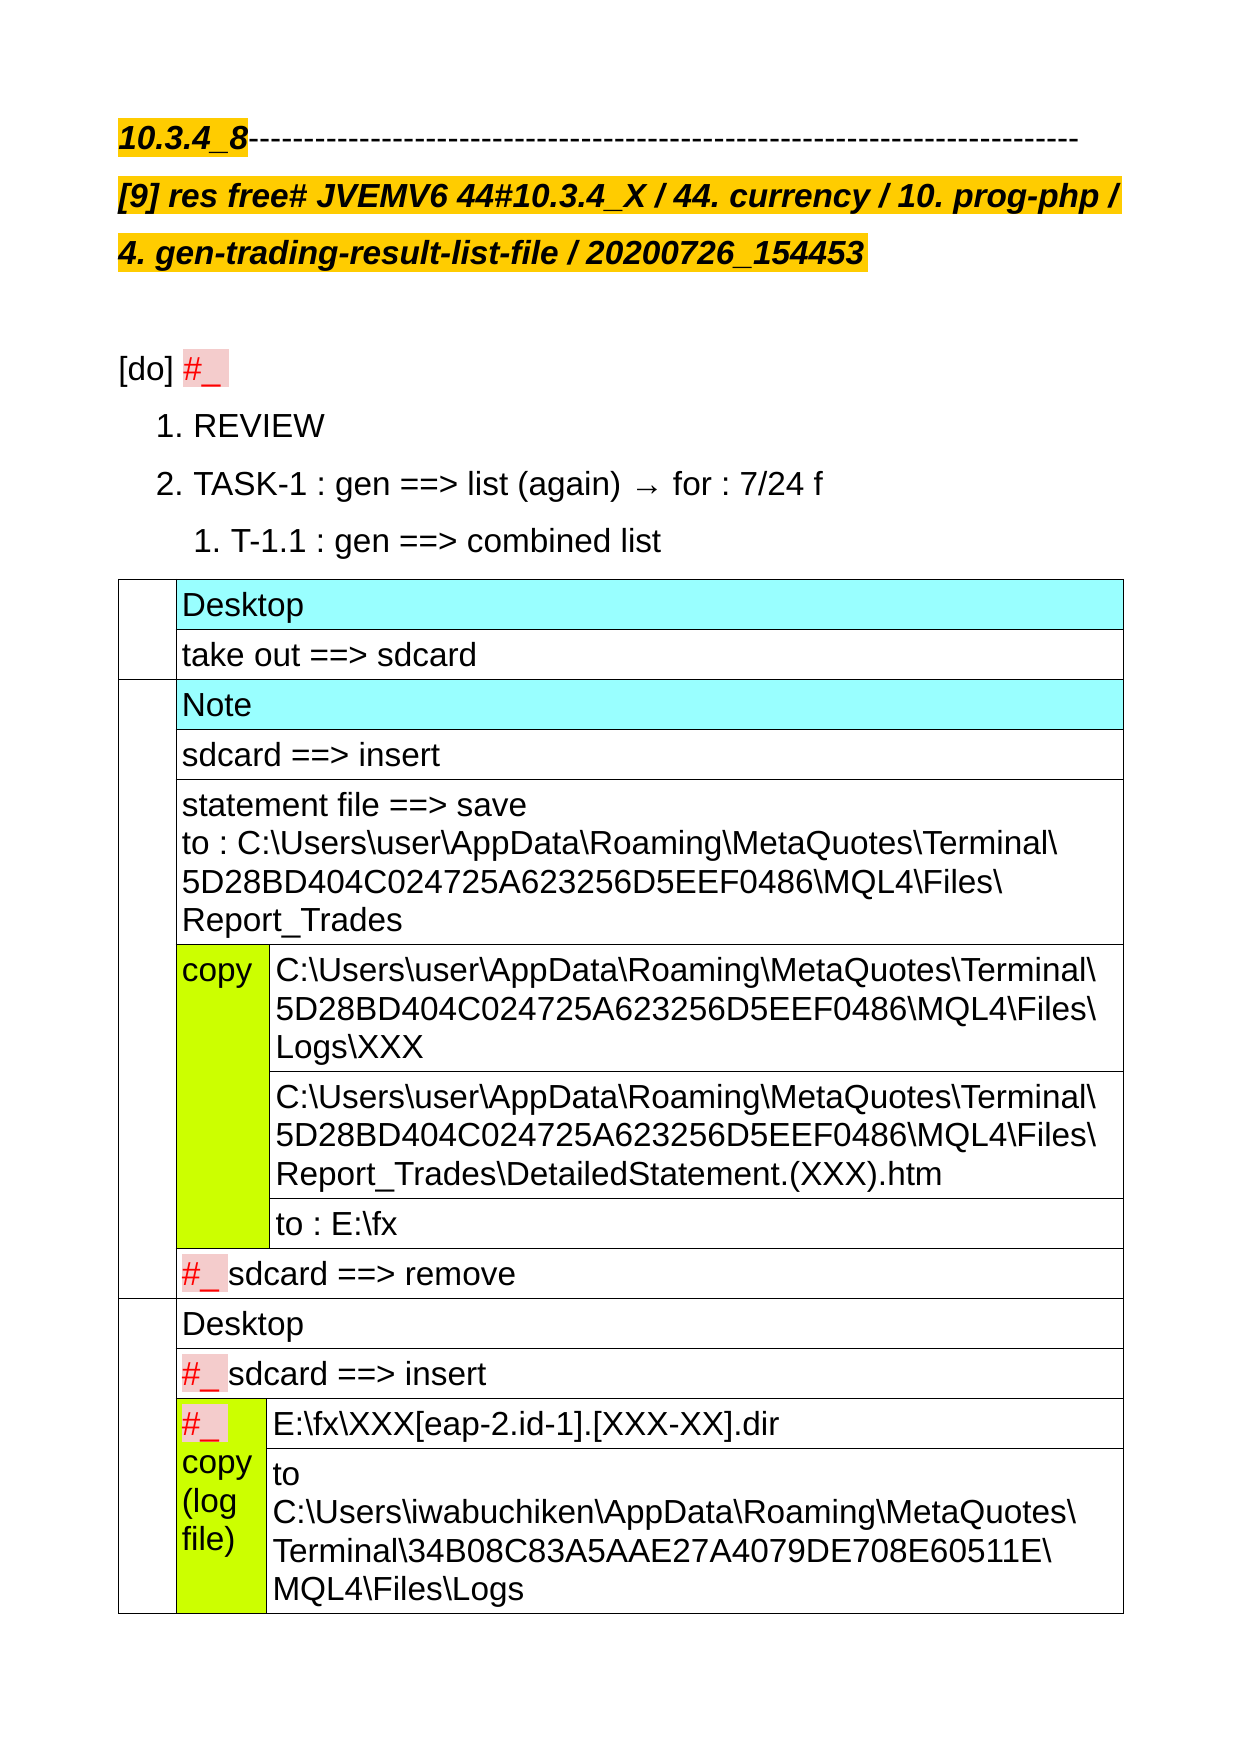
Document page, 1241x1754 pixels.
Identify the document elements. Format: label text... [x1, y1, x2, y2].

table_cell to : E:\fx [270, 1199, 1123, 1248]
list TASK-1 : gen ==> list (again) → for : 7/24 f [156, 464, 1122, 502]
table_cell E:\fx\XXX[eap-2.id-1].[XXX-XX].dir [267, 1399, 1123, 1448]
table_cell C:\Users\user\AppData\Roaming\MetaQuotes\Terminal\5D28BD404C024725A623256D5EEF0486\MQL4\Files\Logs\XXX [270, 945, 1123, 1071]
table_cell #_ copy (log file) [177, 1399, 266, 1613]
table_cell statement file ==> save to : C:\Users\user\AppData\Roaming\MetaQuotes\Terminal\5D28BD404C024725A623256D5EEF0486\MQL4\Files\Report_Trades [177, 780, 1123, 944]
table_cell to C:\Users\iwabuchiken\AppData\Roaming\MetaQuotes\Terminal\34B08C83A5AAE27A4079DE708E60511E\MQL4\Files\Logs [267, 1449, 1123, 1613]
list T-1.1 : gen ==> combined list [193, 521, 1122, 560]
table_cell #_ sdcard ==> insert [177, 1349, 1123, 1398]
list REVIEW [156, 406, 1122, 444]
text [do] #_ [118, 348, 1122, 387]
table_header [119, 580, 176, 679]
table_cell Desktop [177, 1299, 1123, 1348]
table_cell take out ==> sdcard [177, 630, 1123, 679]
text 10.3.4_8--------------------------------------------------------------------------- [118, 118, 1122, 157]
table_cell [119, 1299, 176, 1613]
table_cell [119, 680, 176, 1298]
table_cell #_ sdcard ==> remove [177, 1249, 1123, 1298]
table_cell C:\Users\user\AppData\Roaming\MetaQuotes\Terminal\5D28BD404C024725A623256D5EEF0486\MQL4\Files\Report_Trades\DetailedStatement.(XXX).htm [270, 1072, 1123, 1198]
table_cell Note [177, 680, 1123, 729]
text [9] res free# JVEMV6 44#10.3.4_X / 44. currency / 10. prog-php / 4. gen-trading-result-list-file / 20200726_154453 [118, 176, 1122, 272]
table_header Desktop [177, 580, 1123, 629]
table_cell copy [177, 945, 269, 1248]
table_cell sdcard ==> insert [177, 730, 1123, 779]
